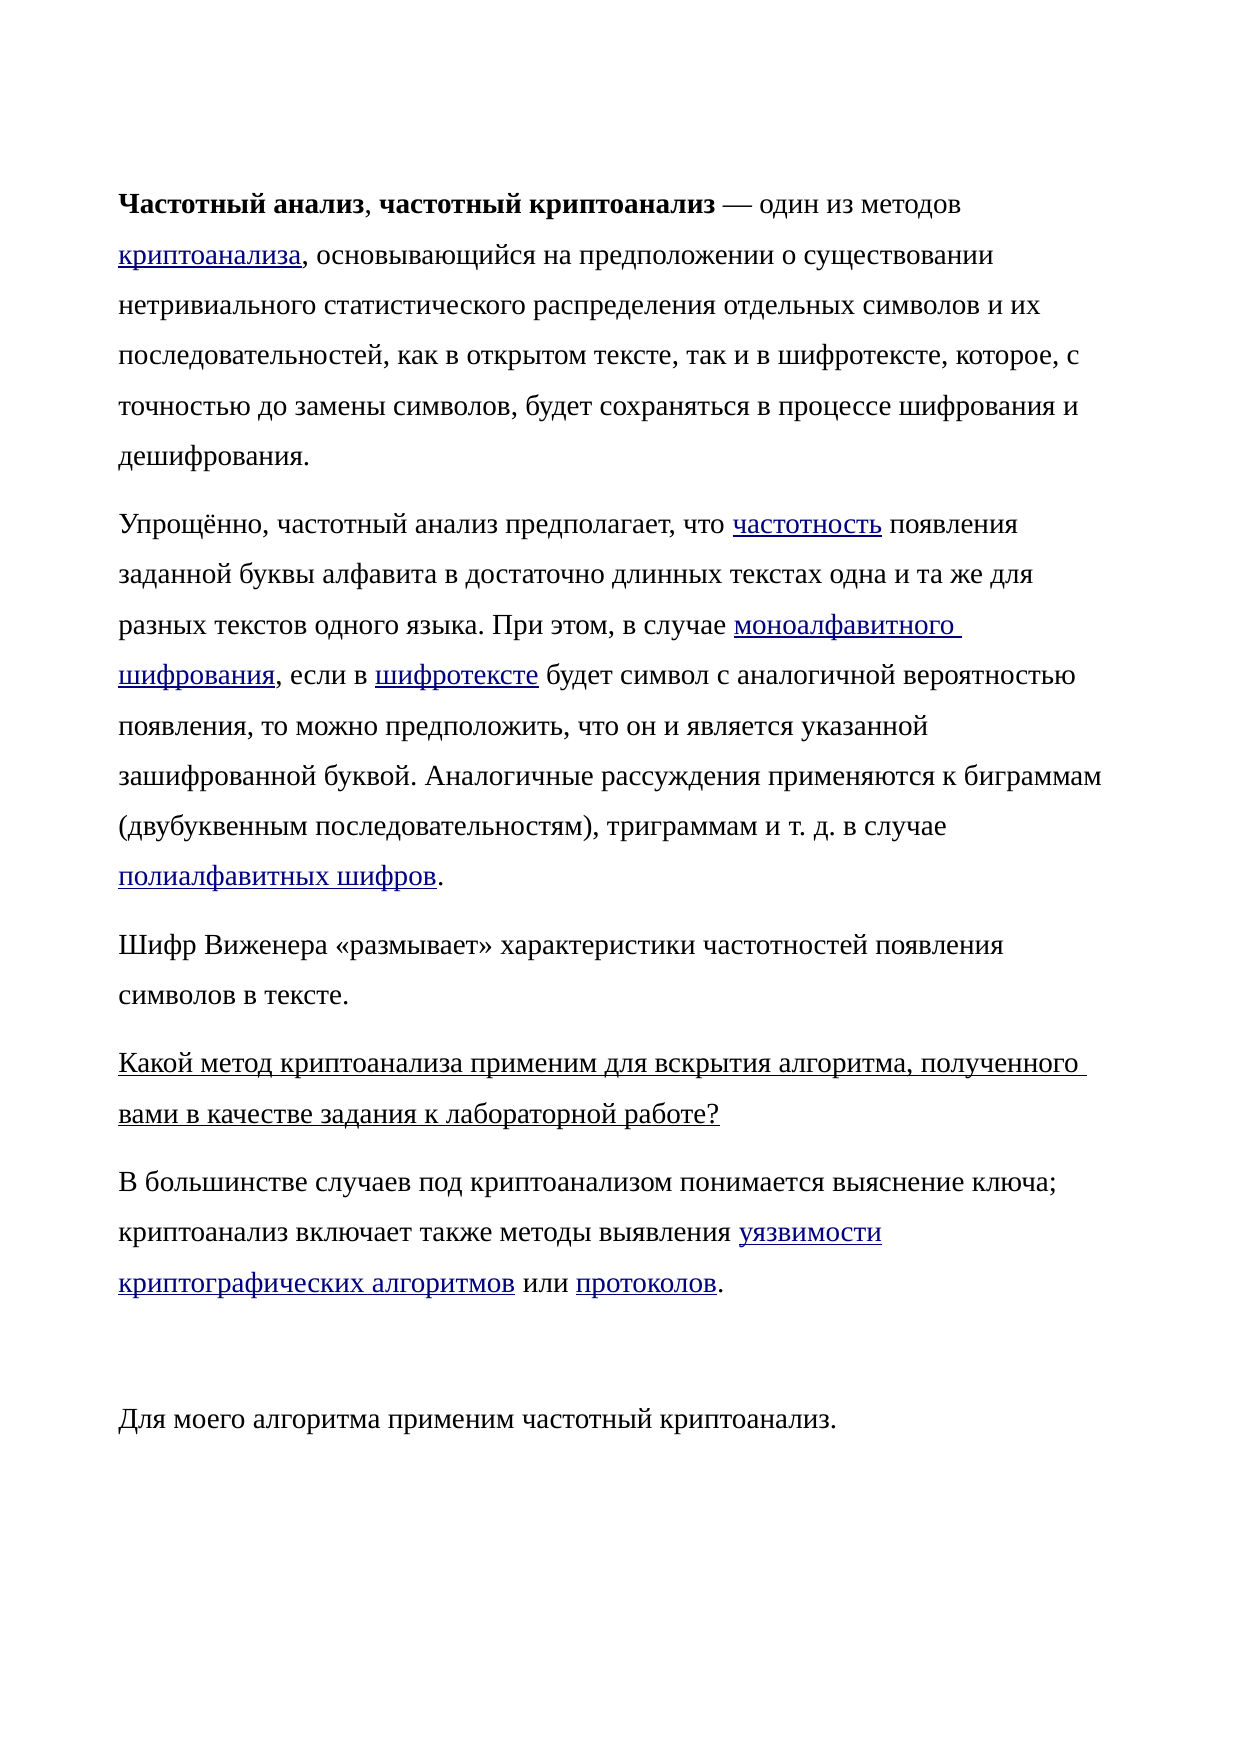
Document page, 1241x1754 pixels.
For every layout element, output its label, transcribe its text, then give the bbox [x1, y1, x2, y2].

text Какой метод криптоанализа применим для вскрытия алгоритма, полученного вами в качестве задания к лабораторной работе? [118, 1046, 1122, 1129]
text Частотный анализ, частотный криптоанализ — один из методов криптоанализа, основывающийся на предположении о существовании нетривиального статистического распределения отдельных символов и их последовательностей, как в открытом тексте, так и в шифротексте, которое, с точностью до замены символов, будет сохраняться в процессе шифрования и дешифрования. [118, 186, 1122, 472]
text Для моего алгоритма применим частотный криптоанализ. [118, 1401, 1122, 1435]
text Упрощённо, частотный анализ предполагает, что частотность появления заданной буквы алфавита в достаточно длинных текстах одна и та же для разных текстов одного языка. При этом, в случае моноалфавитного шифрования, если в шифротексте будет символ с аналогичной вероятностью появления, то можно предположить, что он и является указанной зашифрованной буквой. Аналогичные рассуждения применяются к биграммам (двубуквенным последовательностям), триграммам и т. д. в случае полиалфавитных шифров. [118, 506, 1122, 892]
text Шифр Виженера «размывает» характеристики частотностей появления символов в тексте. [118, 927, 1122, 1011]
text В большинстве случаев под криптоанализом понимается выяснение ключа; криптоанализ включает также методы выявления уязвимости криптографических алгоритмов или протоколов. [118, 1164, 1122, 1298]
